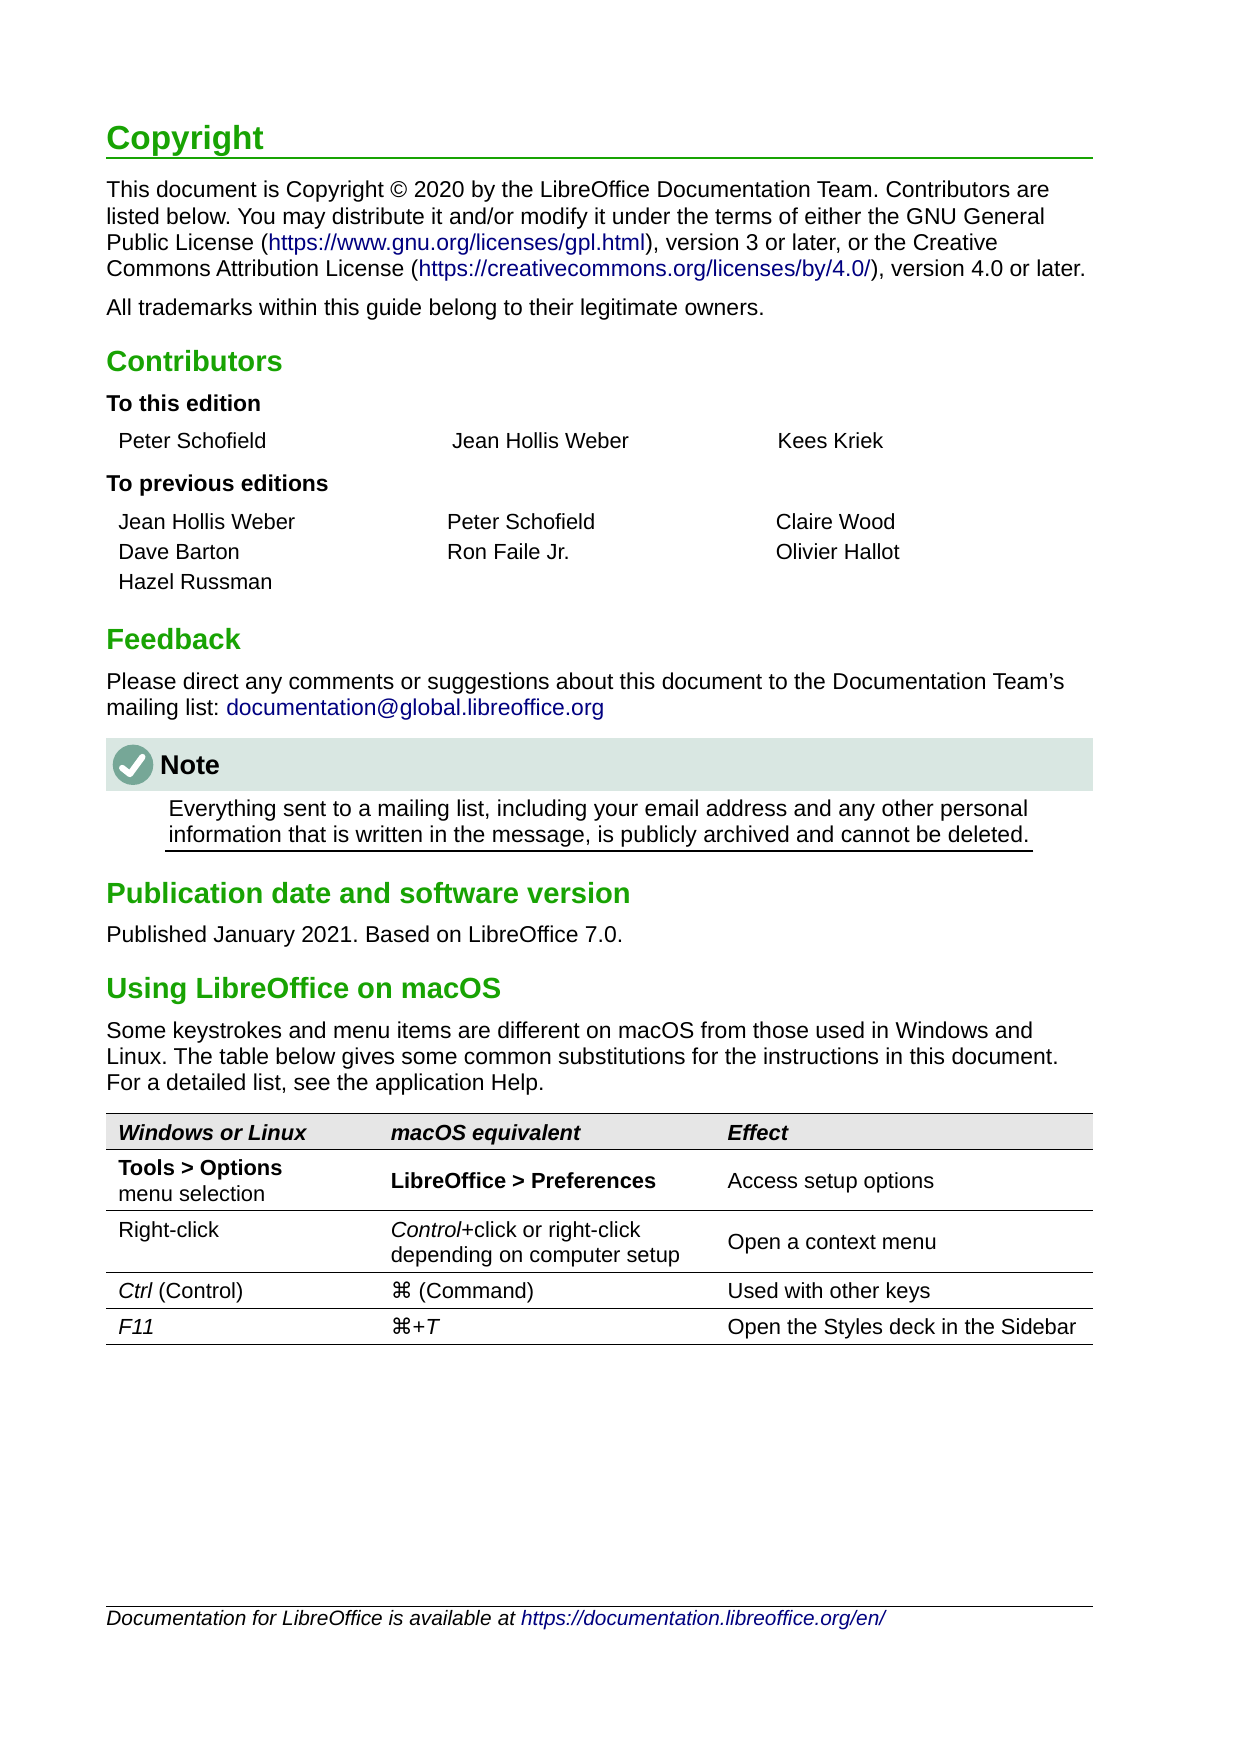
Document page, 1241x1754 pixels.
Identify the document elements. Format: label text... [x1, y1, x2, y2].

text Published January 2021. Based on LibreOffice 7.0. [106, 921, 1093, 948]
text Some keystrokes and menu items are different on macOS from those used in Windows and Linux. The table below gives some common substitutions for the instructions in this document. For a detailed list, see the application Help. [106, 1017, 1093, 1096]
table_header Peter Schofield [435, 509, 764, 539]
table_header Effect [716, 1114, 1093, 1149]
table_cell ⌘ (Command) [379, 1273, 716, 1307]
table_cell Open the Styles deck in the Sidebar [716, 1309, 1093, 1343]
subtitle Publication date and software version [106, 876, 1093, 909]
table_header Peter Schofield [106, 429, 440, 458]
table_header Claire Wood [764, 509, 1093, 539]
table_header Jean Hollis Weber [440, 429, 766, 458]
subtitle Copyright [106, 118, 1093, 157]
table_cell Open a context menu [716, 1211, 1093, 1272]
subtitle Note [106, 738, 1093, 791]
table_cell Dave Barton [106, 539, 435, 569]
table_cell [764, 569, 1093, 599]
table_cell Olivier Hallot [764, 539, 1093, 569]
text To previous editions [106, 470, 1093, 496]
table_cell Ctrl (Control) [106, 1273, 379, 1307]
text This document is Copyright © 2020 by the LibreOffice Documentation Team. Contributors are listed below. You may distribute it and/or modify it under the terms of either the GNU General Public License (https://www.gnu.org/licenses/gpl.html), version 3 or later, or the Creative Commons Attribution License (https://creativecommons.org/licenses/by/4.0/), version 4.0 or later. [106, 176, 1093, 282]
table_header macOS equivalent [379, 1114, 716, 1149]
table_cell Hazel Russman [106, 569, 435, 599]
table_cell Access setup options [716, 1150, 1093, 1210]
text Everything sent to a mailing list, including your email address and any other personal information that is written in the message, is publicly archived and cannot be deleted. [165, 791, 1033, 850]
text All trademarks within this guide belong to their legitimate owners. [106, 294, 1093, 321]
subtitle Feedback [106, 622, 1093, 656]
table_header Windows or Linux [106, 1114, 379, 1149]
table_header Jean Hollis Weber [106, 509, 435, 539]
table_cell Control+click or right-click depending on computer setup [379, 1211, 716, 1272]
table_cell Tools > Options menu selection [106, 1150, 379, 1210]
table_cell Ron Faile Jr. [435, 539, 764, 569]
subtitle Using LibreOffice on macOS [106, 971, 1093, 1005]
subtitle Contributors [106, 344, 1093, 378]
table_cell LibreOffice > Preferences [379, 1150, 716, 1210]
table_header Kees Kriek [766, 429, 1093, 458]
table_cell ⌘+T [379, 1309, 716, 1343]
table_cell Used with other keys [716, 1273, 1093, 1307]
text To this edition [106, 389, 1093, 416]
text Please direct any comments or suggestions about this document to the Documentation Team’s mailing list: documentation@global.libreoffice.org [106, 668, 1093, 720]
table_cell [435, 569, 764, 599]
table_cell Right-click [106, 1211, 379, 1272]
table_cell F11 [106, 1309, 379, 1343]
